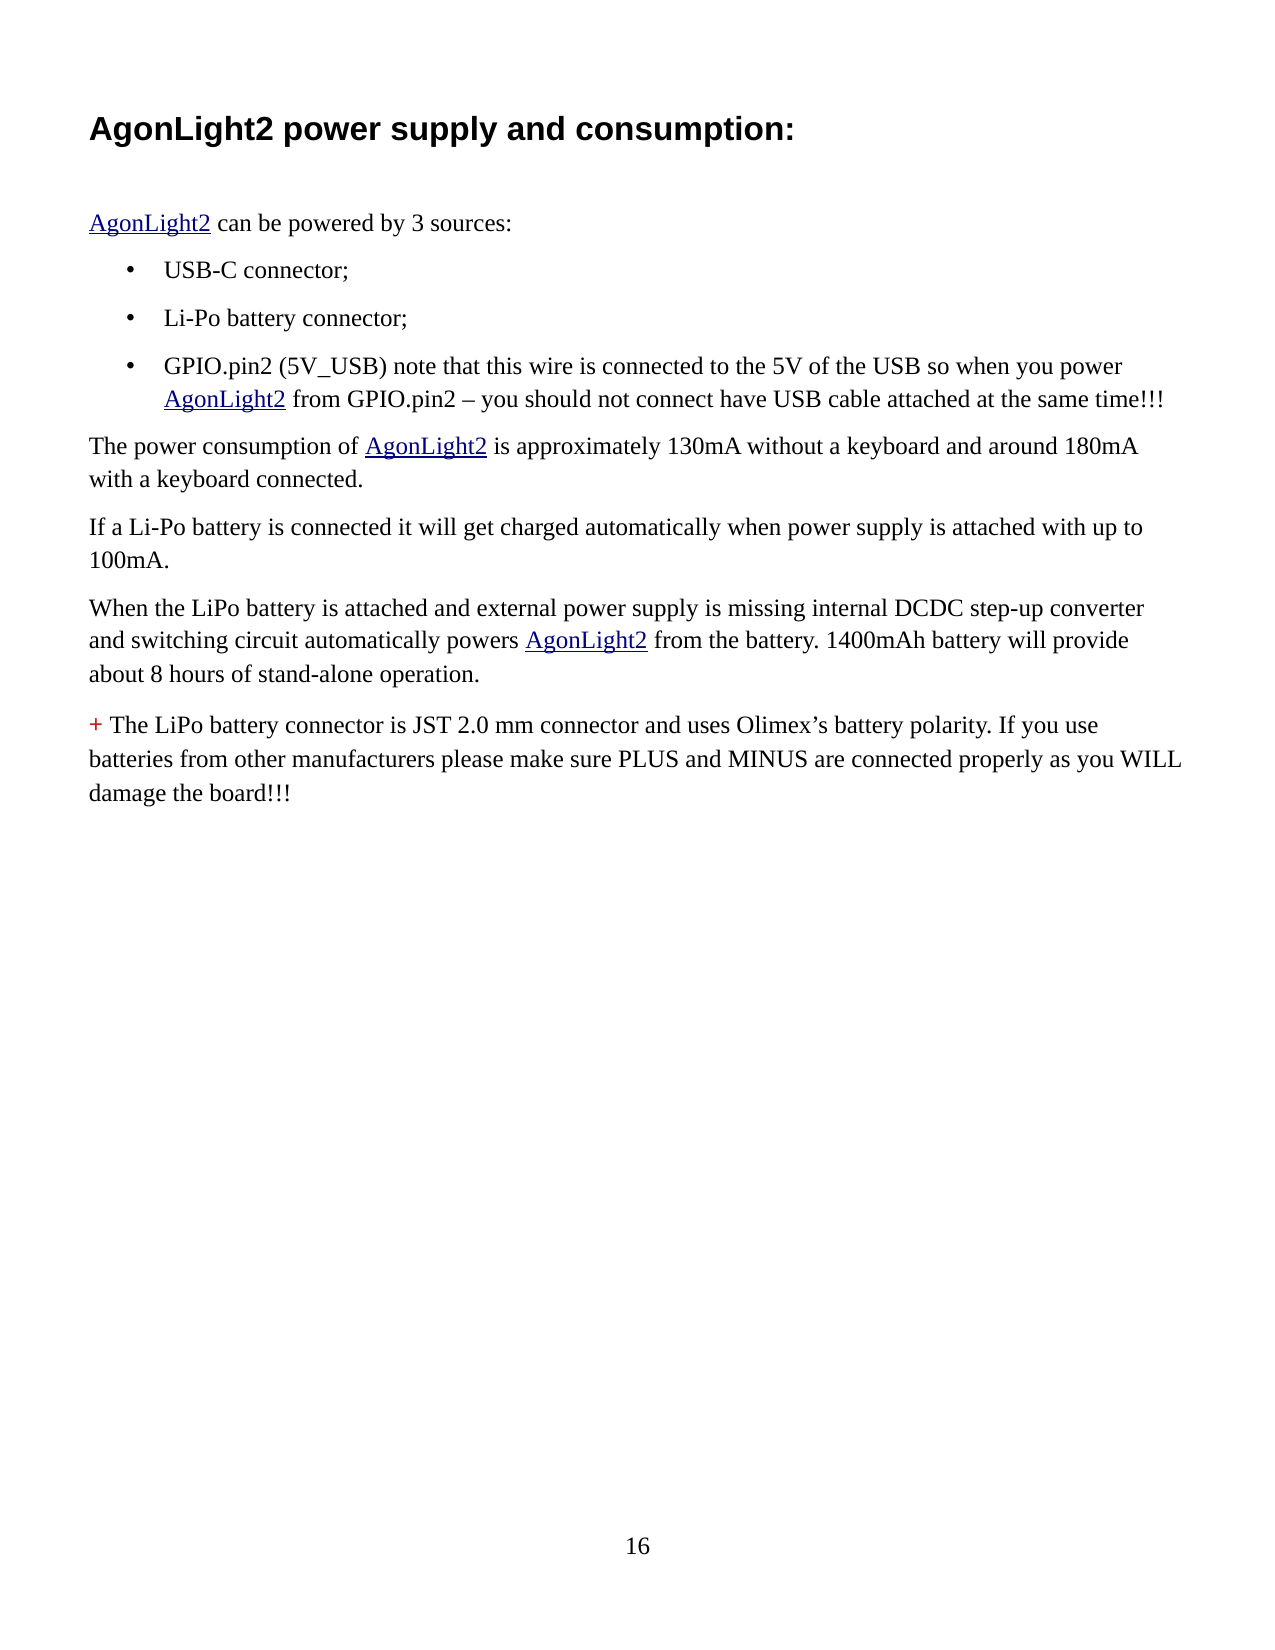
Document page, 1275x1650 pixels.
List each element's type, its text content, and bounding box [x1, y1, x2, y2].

text When the LiPo battery is attached and external power supply is missing internal DCDC step-up converter and switching circuit automatically powers AgonLight2 from the battery. 1400mAh battery will provide about 8 hours of stand-alone operation. [88, 593, 1186, 687]
list GPIO.pin2 (5V_USB) note that this wire is connected to the 5V of the USB so when you power AgonLight2 from GPIO.pin2 – you should not connect have USB cable attached at the same time!!! [126, 351, 1186, 412]
list USB-C connector; [126, 256, 1186, 284]
text If a Li-Po battery is connected it will get charged automatically when power supply is attached with up to 100mA. [88, 512, 1186, 574]
text The power consumption of AgonLight2 is approximately 130mA without a keyboard and around 180mA with a keyboard connected. [88, 431, 1186, 493]
list Li-Po battery connector; [126, 303, 1186, 332]
subtitle AgonLight2 power supply and consumption: [88, 109, 1186, 148]
text AgonLight2 can be powered by 3 sources: [88, 208, 1186, 237]
text + The LiPo battery connector is JST 2.0 mm connector and uses Olimex’s battery polarity. If you use batteries from other manufacturers please make sure PLUS and MINUS are connected properly as you WILL damage the board!!! [88, 706, 1186, 806]
